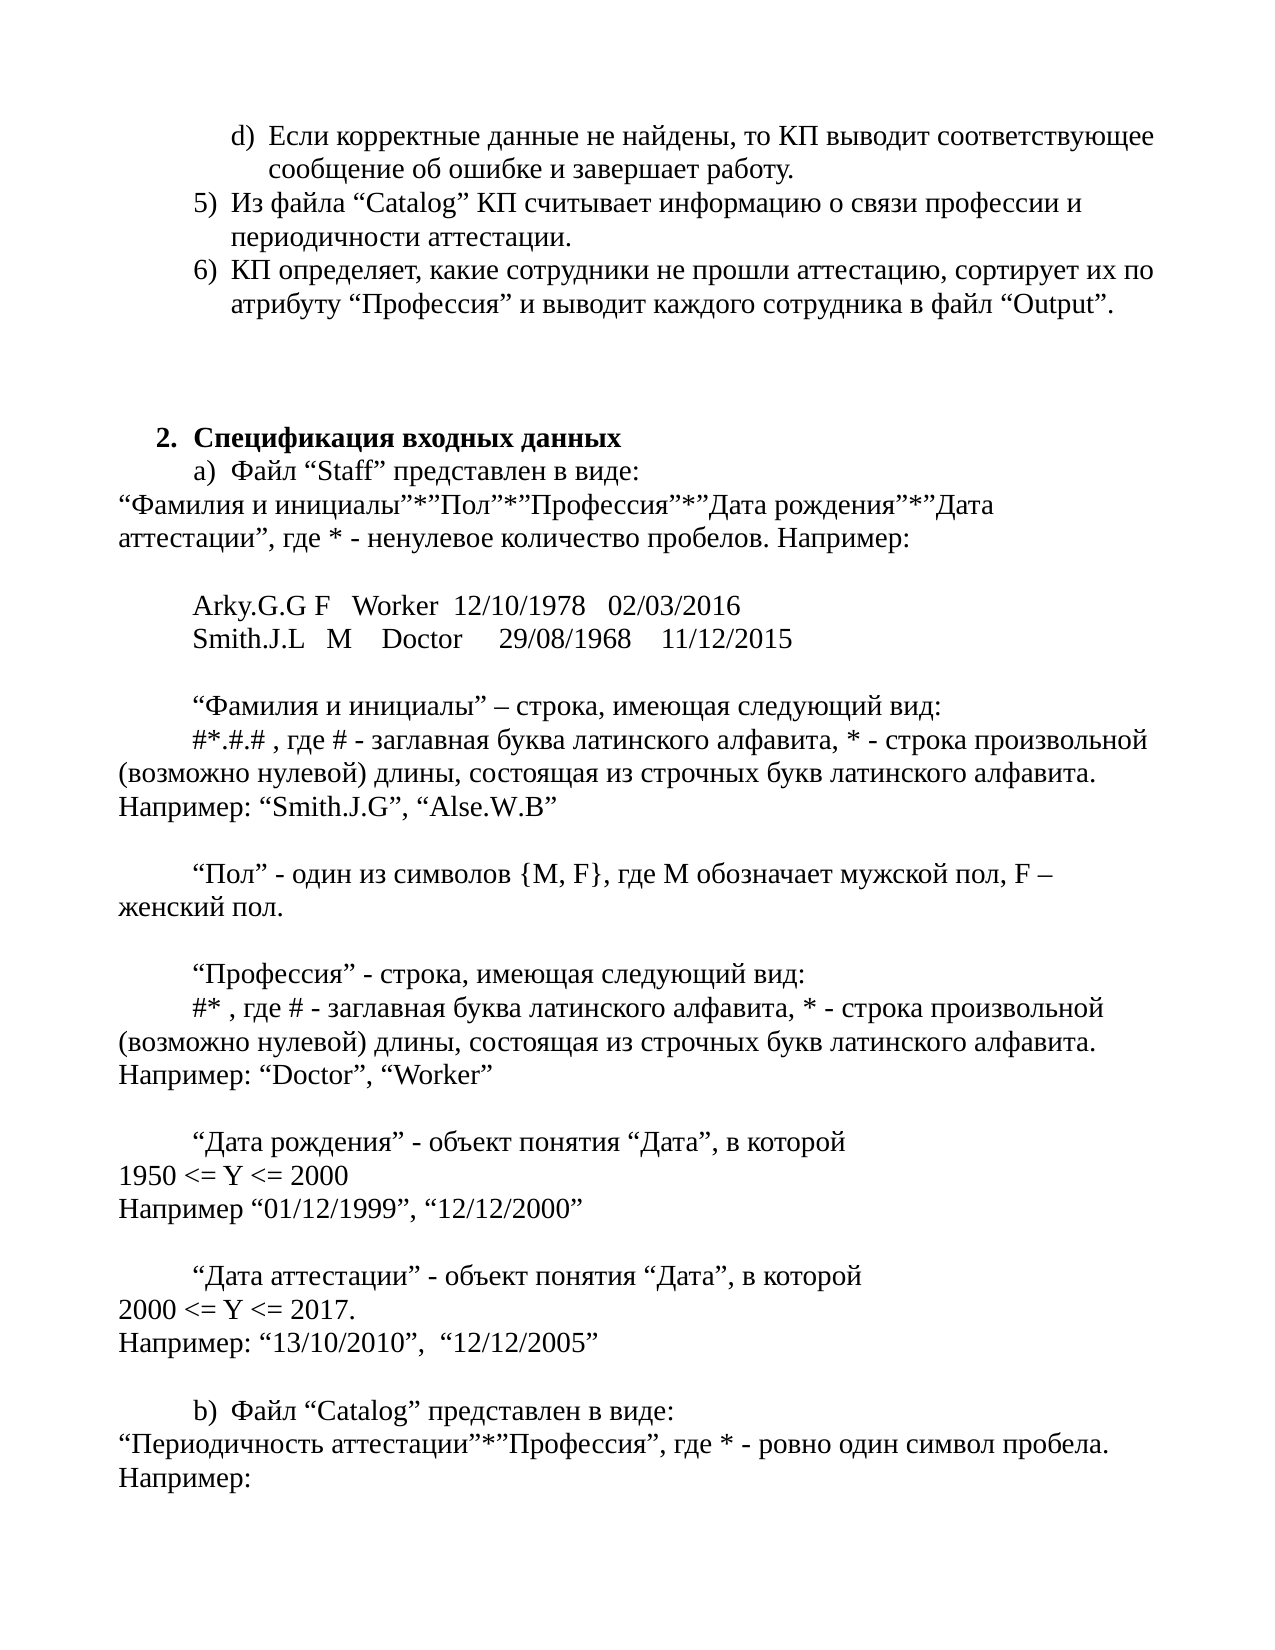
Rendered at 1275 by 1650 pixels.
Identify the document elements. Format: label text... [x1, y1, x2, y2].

text “Дата аттестации” - объект понятия “Дата”, в которой [118, 1258, 1157, 1292]
text #*.#.# , где # - заглавная буква латинского алфавита, * - строка произвольной (возможно нулевой) длины, состоящая из строчных букв латинского алфавита. [118, 722, 1157, 789]
text “Пол” - один из символов {M, F}, где M обозначает мужской пол, F – женский пол. [118, 856, 1157, 923]
text Например: “13/10/2010”, “12/12/2005” [118, 1326, 1157, 1359]
text “Дата рождения” - объект понятия “Дата”, в которой [118, 1124, 1157, 1158]
text Например: “Smith.J.G”, “Alse.W.B” [118, 789, 1157, 822]
text “Периодичность аттестации”*”Профессия”, где * - ровно один символ пробела. Например: [118, 1426, 1157, 1493]
text Arky.G.G F Worker 12/10/1978 02/03/2016 [118, 588, 1157, 621]
text Например “01/12/1999”, “12/12/2000” [118, 1191, 1157, 1225]
text 1950 <= Y <= 2000 [118, 1158, 1157, 1191]
list Если корректные данные не найдены, то КП выводит соответствующее сообщение об ошибке и завершает работу. [231, 118, 1157, 185]
text Например: “Doctor”, “Worker” [118, 1057, 1157, 1091]
text “Фамилия и инициалы”*”Пол”*”Профессия”*”Дата рождения”*”Дата аттестации”, где * - ненулевое количество пробелов. Например: [118, 487, 1157, 554]
text #* , где # - заглавная буква латинского алфавита, * - строка произвольной (возможно нулевой) длины, состоящая из строчных букв латинского алфавита. [118, 990, 1157, 1057]
list Файл “Catalog” представлен в виде: [193, 1393, 1157, 1426]
list КП определяет, какие сотрудники не прошли аттестацию, сортирует их по атрибуту “Профессия” и выводит каждого сотрудника в файл “Output”. [193, 252, 1157, 319]
text “Фамилия и инициалы” – строка, имеющая следующий вид: [118, 688, 1157, 722]
text “Профессия” - строка, имеющая следующий вид: [118, 957, 1157, 990]
list Из файла “Catalog” КП считывает информацию о связи профессии и периодичности аттестации. [193, 185, 1157, 252]
list Спецификация входных данных [156, 420, 1157, 453]
text Smith.J.L M Doctor 29/08/1968 11/12/2015 [118, 621, 1157, 655]
text 2000 <= Y <= 2017. [118, 1292, 1157, 1326]
list Файл “Staff” представлен в виде: [193, 453, 1157, 487]
